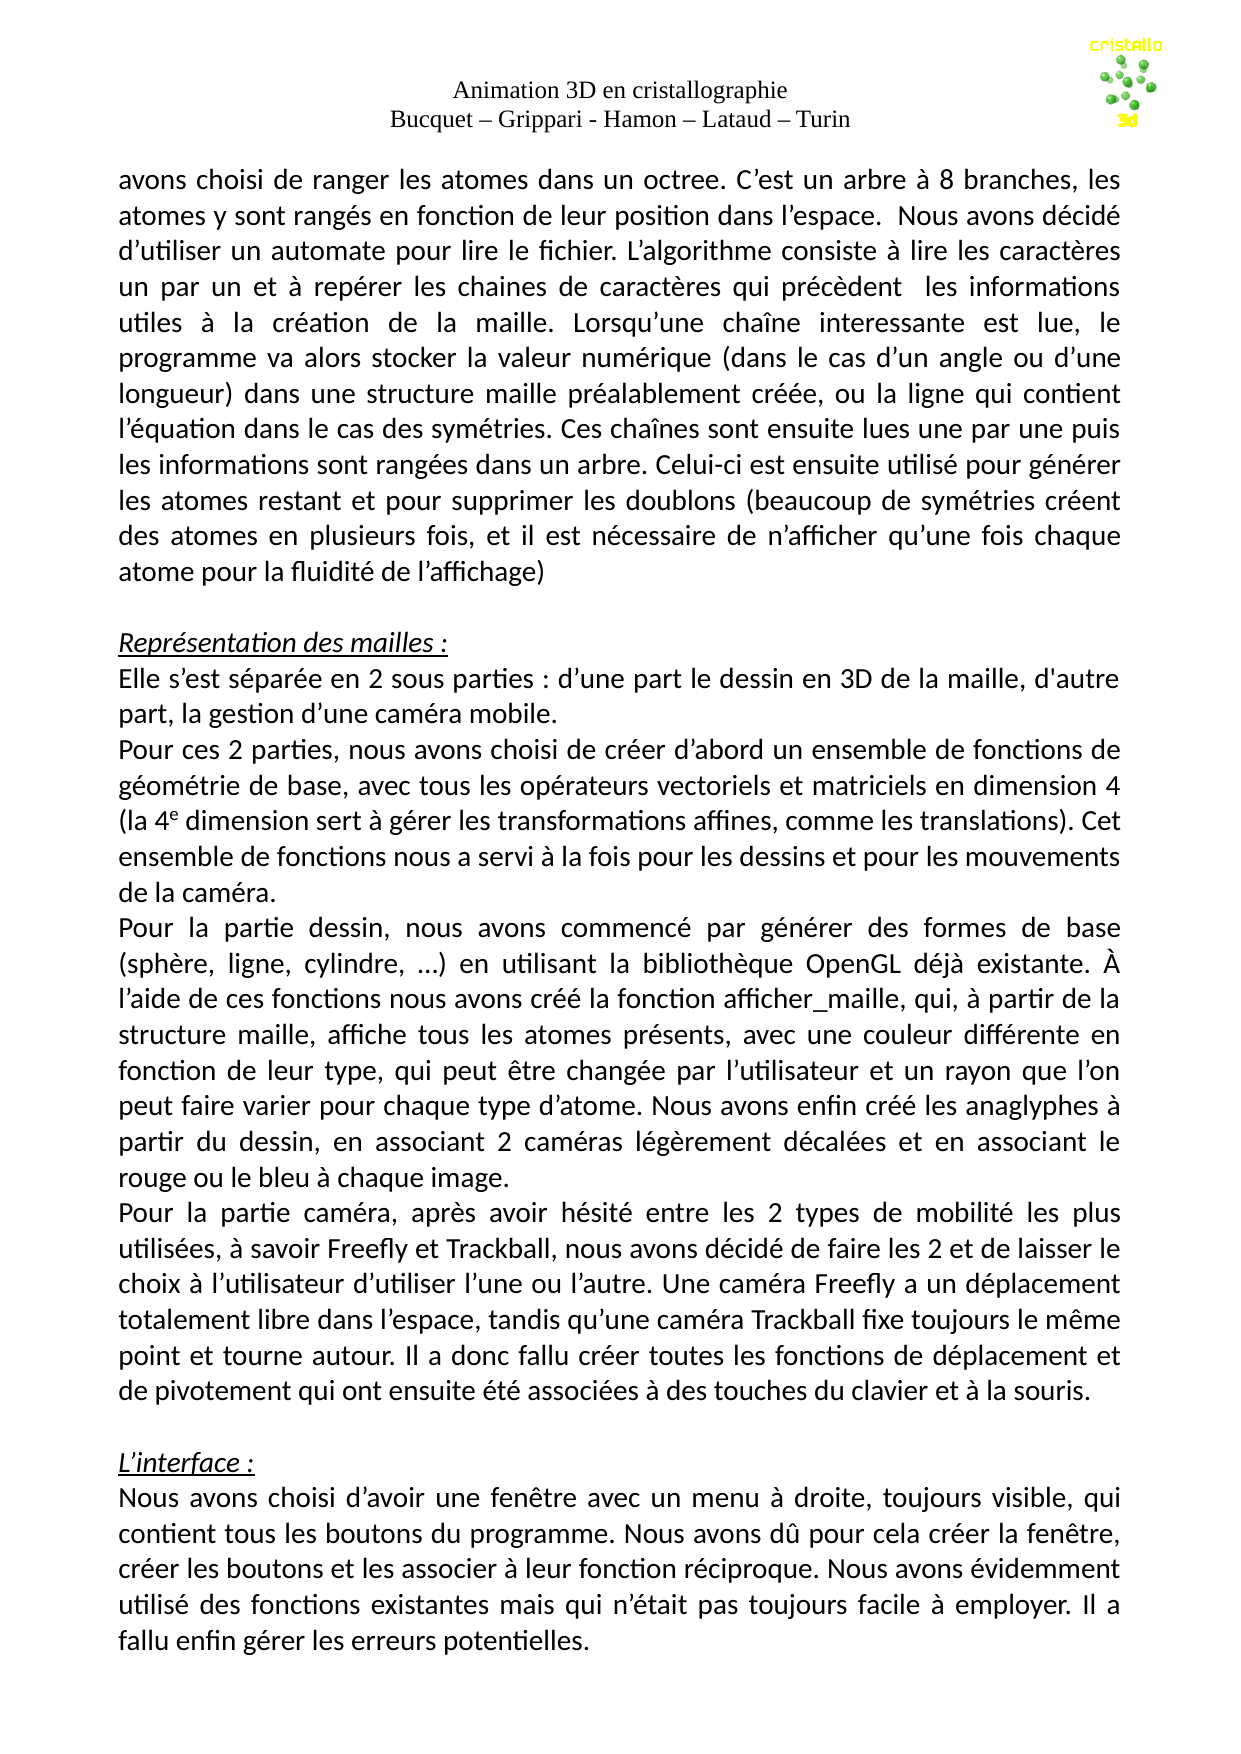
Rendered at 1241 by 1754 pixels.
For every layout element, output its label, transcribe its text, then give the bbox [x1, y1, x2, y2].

text avons choisi de ranger les atomes dans un octree. C’est un arbre à 8 branches, les atomes y sont rangés en fonction de leur position dans l’espace. Nous avons décidé d’utiliser un automate pour lire le fichier. L’algorithme consiste à lire les caractères un par un et à repérer les chaines de caractères qui précèdent les informations utiles à la création de la maille. Lorsqu’une chaîne interessante est lue, le programme va alors stocker la valeur numérique (dans le cas d’un angle ou d’une longueur) dans une structure maille préalablement créée, ou la ligne qui contient l’équation dans le cas des symétries. Ces chaînes sont ensuite lues une par une puis les informations sont rangées dans un arbre. Celui-ci est ensuite utilisé pour générer les atomes restant et pour supprimer les doublons (beaucoup de symétries créent des atomes en plusieurs fois, et il est nécessaire de n’afficher qu’une fois chaque atome pour la fluidité de l’affichage) [118, 161, 1122, 589]
text Nous avons choisi d’avoir une fenêtre avec un menu à droite, toujours visible, qui contient tous les boutons du programme. Nous avons dû pour cela créer la fenêtre, créer les boutons et les associer à leur fonction réciproque. Nous avons évidemment utilisé des fonctions existantes mais qui n’était pas toujours facile à employer. Il a fallu enfin gérer les erreurs potentielles. [118, 1479, 1122, 1657]
text Pour ces 2 parties, nous avons choisi de créer d’abord un ensemble de fonctions de géométrie de base, avec tous les opérateurs vectoriels et matriciels en dimension 4 (la 4e dimension sert à gérer les transformations affines, comme les translations). Cet ensemble de fonctions nous a servi à la fois pour les dessins et pour les mouvements de la caméra. [118, 731, 1122, 909]
text Représentation des mailles : [118, 624, 1122, 660]
text Elle s’est séparée en 2 sous parties : d’une part le dessin en 3D de la maille, d'autre part, la gestion d’une caméra mobile. [118, 660, 1122, 731]
text Pour la partie caméra, après avoir hésité entre les 2 types de mobilité les plus utilisées, à savoir Freefly et Trackball, nous avons décidé de faire les 2 et de laisser le choix à l’utilisateur d’utiliser l’une ou l’autre. Une caméra Freefly a un déplacement totalement libre dans l’espace, tandis qu’une caméra Trackball fixe toujours le même point et tourne autour. Il a donc fallu créer toutes les fonctions de déplacement et de pivotement qui ont ensuite été associées à des touches du clavier et à la souris. [118, 1194, 1122, 1408]
text L’interface : [118, 1444, 1122, 1479]
text Pour la partie dessin, nous avons commencé par générer des formes de base (sphère, ligne, cylindre, …) en utilisant la bibliothèque OpenGL déjà existante. À l’aide de ces fonctions nous avons créé la fonction afficher_maille, qui, à partir de la structure maille, affiche tous les atomes présents, avec une couleur différente en fonction de leur type, qui peut être changée par l’utilisateur et un rayon que l’on peut faire varier pour chaque type d’atome. Nous avons enfin créé les anaglyphes à partir du dessin, en associant 2 caméras légèrement décalées et en associant le rouge ou le bleu à chaque image. [118, 909, 1122, 1194]
